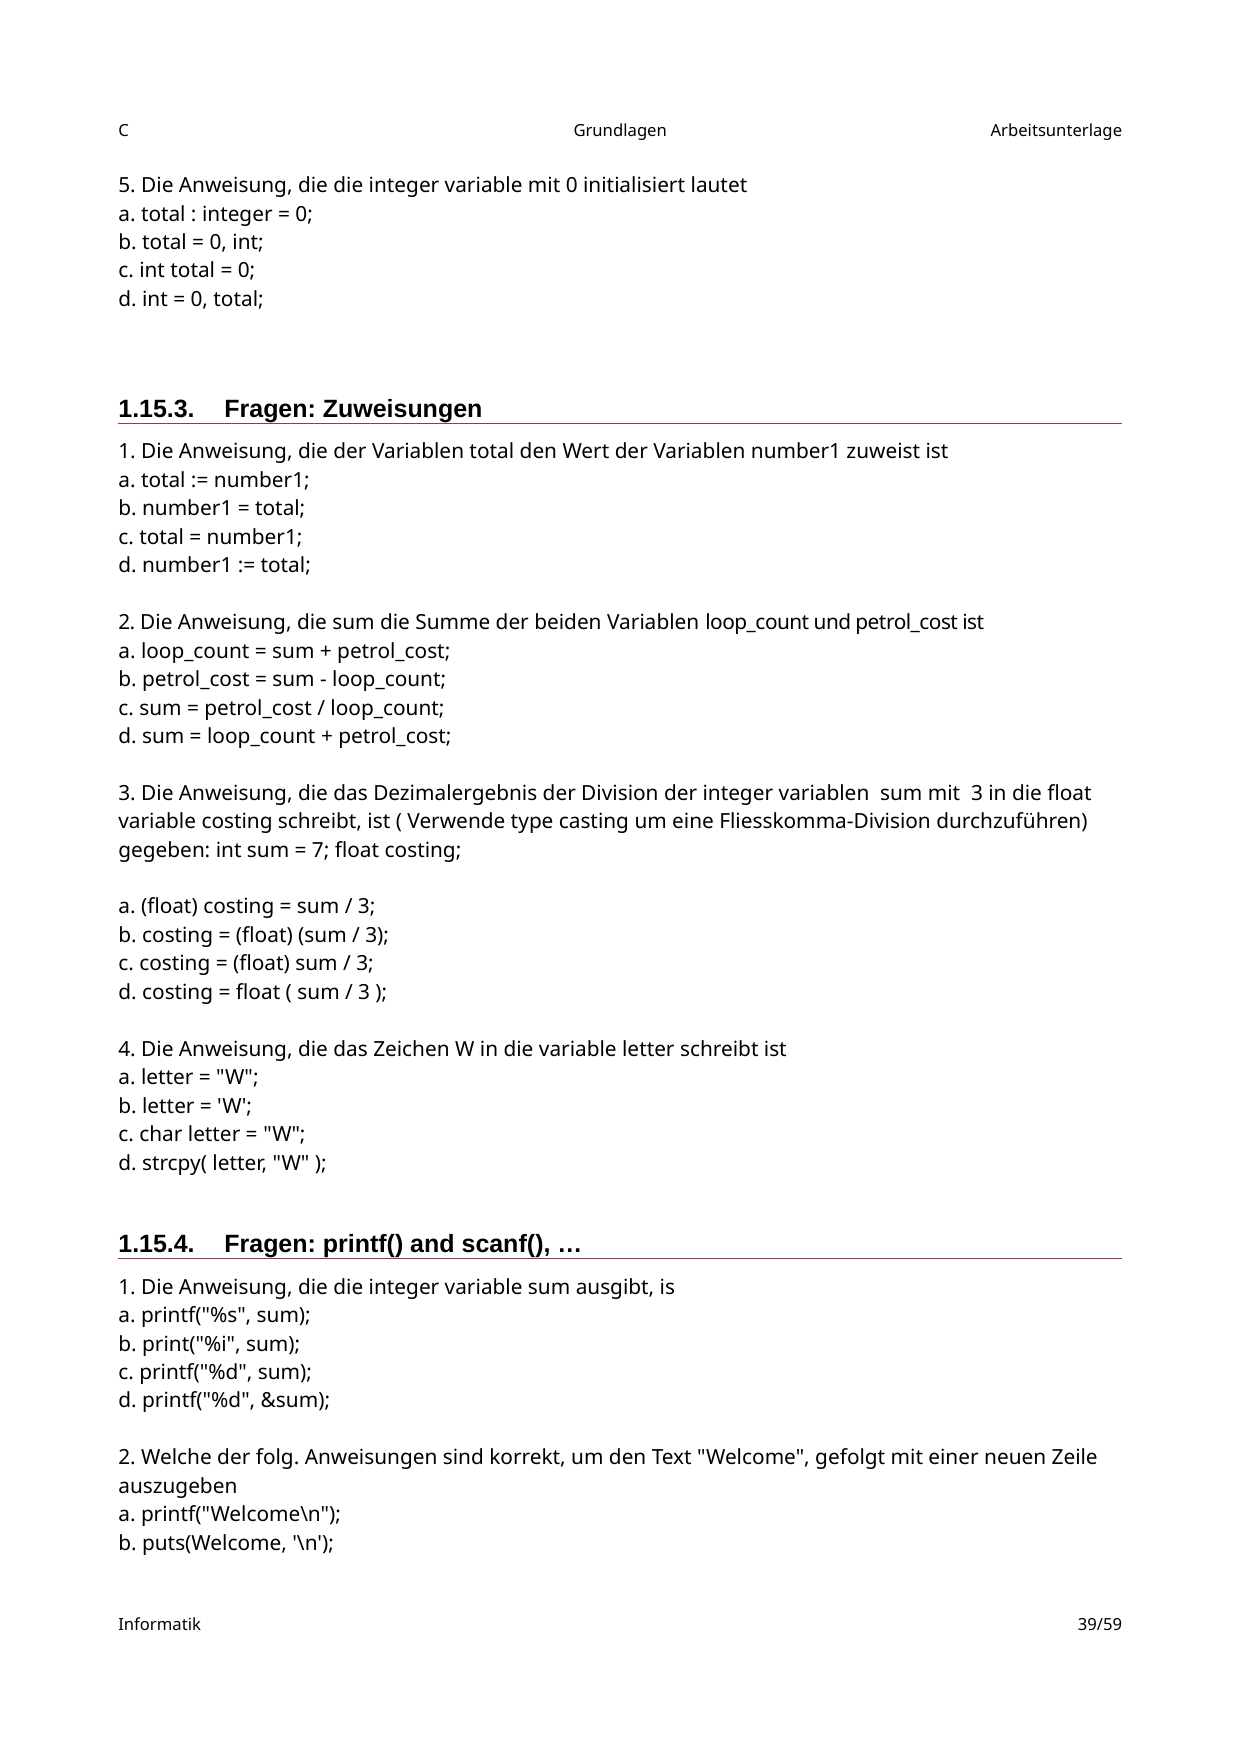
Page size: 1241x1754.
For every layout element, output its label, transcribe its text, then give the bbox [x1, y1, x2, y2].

text 3. Die Anweisung, die das Dezimalergebnis der Division der integer variablen sum mit 3 in die float variable costing schreibt, ist ( Verwende type casting um eine Fliesskomma-Division durchzuführen) [118, 778, 1122, 835]
text c. sum = petrol_cost / loop_count; [118, 693, 1122, 721]
text gegeben: int sum = 7; float costing; [118, 835, 1122, 863]
text a. (float) costing = sum / 3; [118, 892, 1122, 920]
text 4. Die Anweisung, die das Zeichen W in die variable letter schreibt ist [118, 1034, 1122, 1062]
text d. printf("%d", &sum); [118, 1386, 1122, 1414]
text 5. Die Anweisung, die die integer variable mit 0 initialisiert lautet [118, 170, 1122, 199]
text d. number1 := total; [118, 550, 1122, 607]
text c. char letter = "W"; [118, 1119, 1122, 1148]
text b. puts(Welcome, '\n'); [118, 1528, 1122, 1556]
text d. costing = float ( sum / 3 ); [118, 977, 1122, 1005]
subtitle Fragen: Zuweisungen [118, 394, 1122, 423]
text b. costing = (float) (sum / 3); [118, 920, 1122, 948]
text c. total = number1; [118, 522, 1122, 550]
text a. printf("Welcome\n"); [118, 1499, 1122, 1528]
text a. printf("%s", sum); [118, 1300, 1122, 1329]
text c. costing = (float) sum / 3; [118, 948, 1122, 977]
text b. print("%i", sum); [118, 1329, 1122, 1357]
text b. total = 0, int; [118, 227, 1122, 256]
text a. total : integer = 0; [118, 199, 1122, 227]
text 2. Welche der folg. Anweisungen sind korrekt, um den Text "Welcome", gefolgt mit einer neuen Zeile auszugeben [118, 1442, 1122, 1499]
text d. sum = loop_count + petrol_cost; [118, 721, 1122, 749]
text c. printf("%d", sum); [118, 1357, 1122, 1386]
text b. letter = 'W'; [118, 1091, 1122, 1119]
text a. letter = "W"; [118, 1062, 1122, 1091]
text 1. Die Anweisung, die die integer variable sum ausgibt, is [118, 1272, 1122, 1300]
text b. number1 = total; [118, 493, 1122, 522]
text d. int = 0, total; [118, 284, 1122, 312]
text a. loop_count = sum + petrol_cost; [118, 636, 1122, 664]
text 2. Die Anweisung, die sum die Summe der beiden Variablen loop_count und petrol_cost ist [118, 607, 1122, 636]
text d. strcpy( letter, "W" ); [118, 1148, 1122, 1204]
text a. total := number1; [118, 465, 1122, 493]
subtitle Fragen: printf() and scanf(), … [118, 1229, 1122, 1258]
text b. petrol_cost = sum - loop_count; [118, 664, 1122, 693]
text c. int total = 0; [118, 256, 1122, 284]
text 1. Die Anweisung, die der Variablen total den Wert der Variablen number1 zuweist ist [118, 437, 1122, 465]
